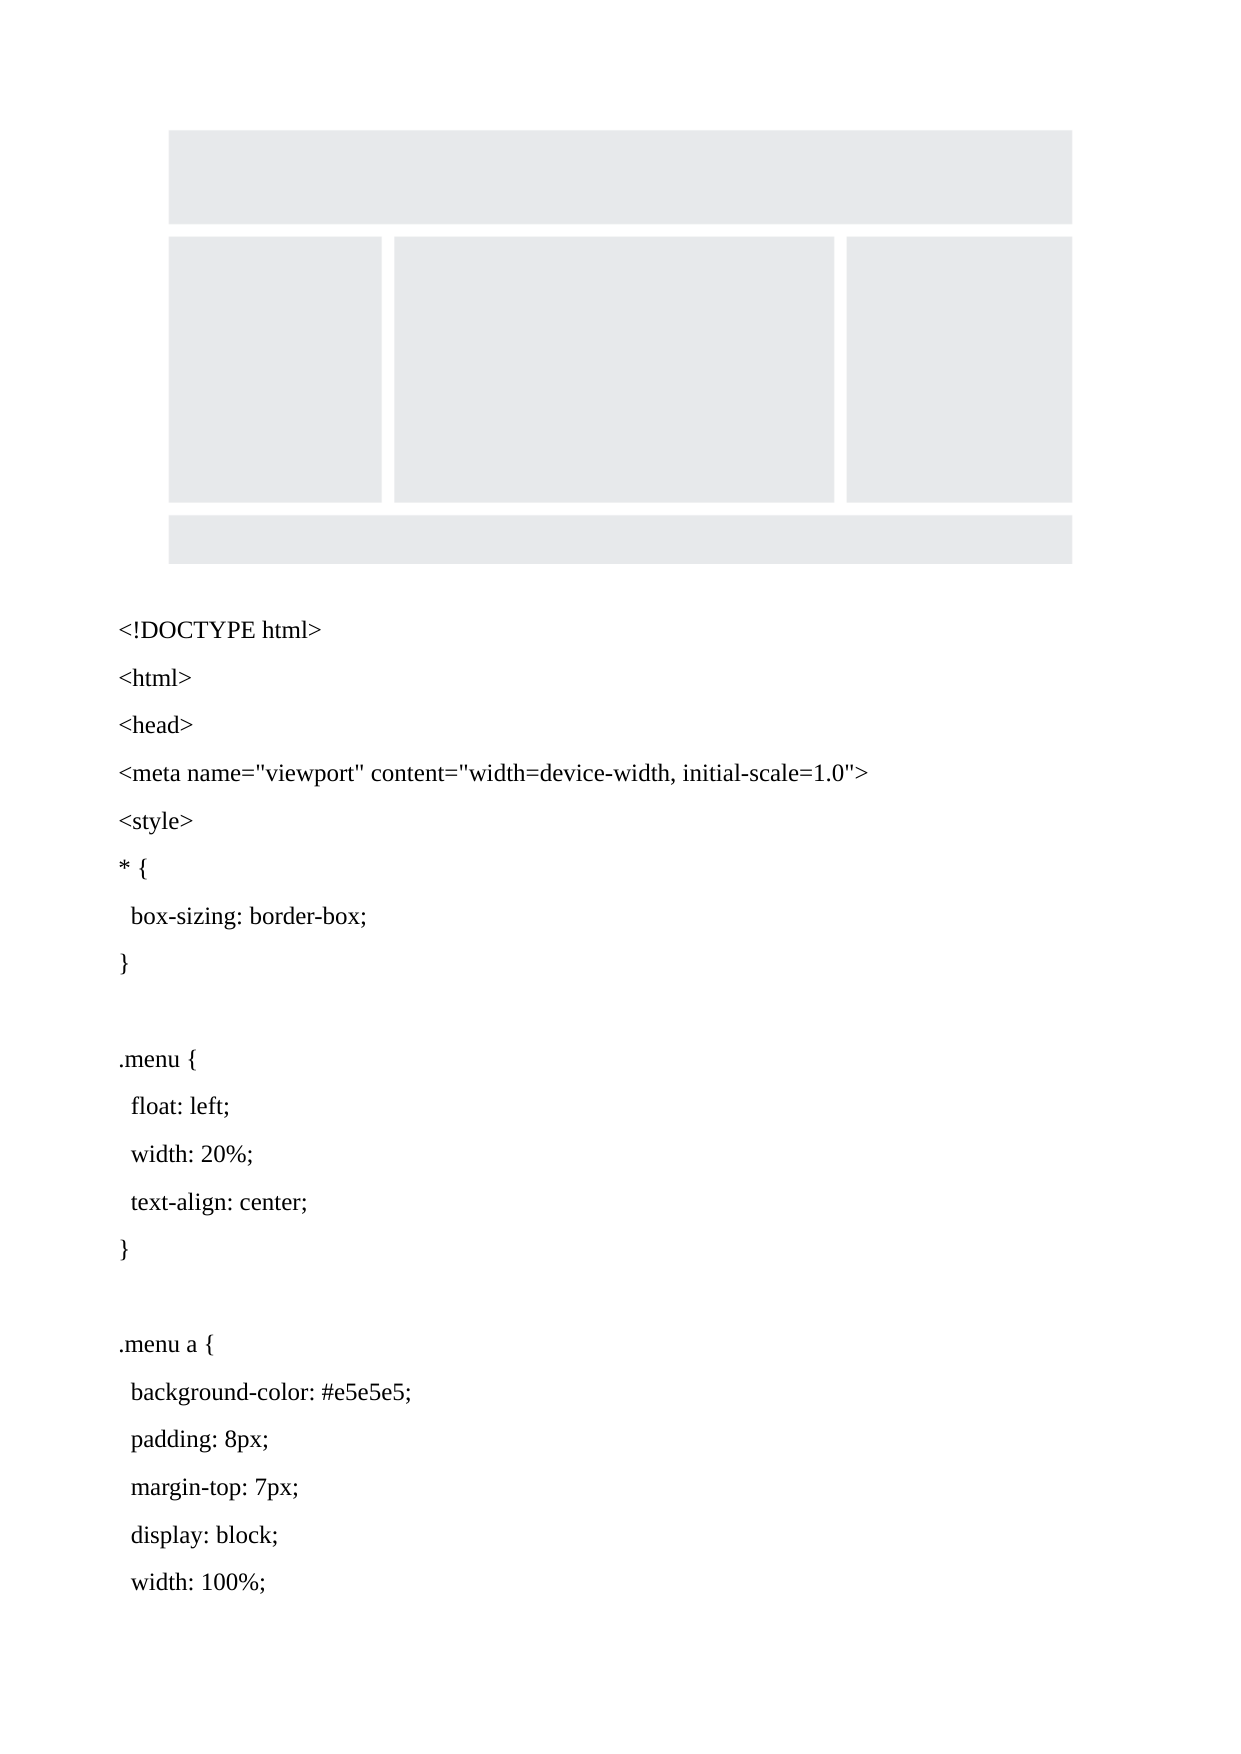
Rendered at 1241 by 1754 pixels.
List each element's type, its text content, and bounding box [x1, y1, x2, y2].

text margin-top: 7px; [118, 1472, 1122, 1501]
text background-color: #e5e5e5; [118, 1377, 1122, 1406]
text } [118, 948, 1122, 977]
text <meta name="viewport" content="width=device-width, initial-scale=1.0"> [118, 758, 1122, 787]
text <html> [118, 663, 1122, 692]
text box-sizing: border-box; [118, 901, 1122, 930]
text text-align: center; [118, 1187, 1122, 1215]
text width: 20%; [118, 1139, 1122, 1168]
text .menu a { [118, 1329, 1122, 1358]
text * { [118, 853, 1122, 882]
picture [167, 118, 1074, 564]
text } [118, 1234, 1122, 1263]
text padding: 8px; [118, 1424, 1122, 1453]
text display: block; [118, 1520, 1122, 1548]
text <head> [118, 711, 1122, 739]
text width: 100%; [118, 1567, 1122, 1596]
text <!DOCTYPE html> [118, 615, 1122, 644]
text float: left; [118, 1091, 1122, 1120]
text <style> [118, 806, 1122, 834]
text .menu { [118, 1044, 1122, 1072]
